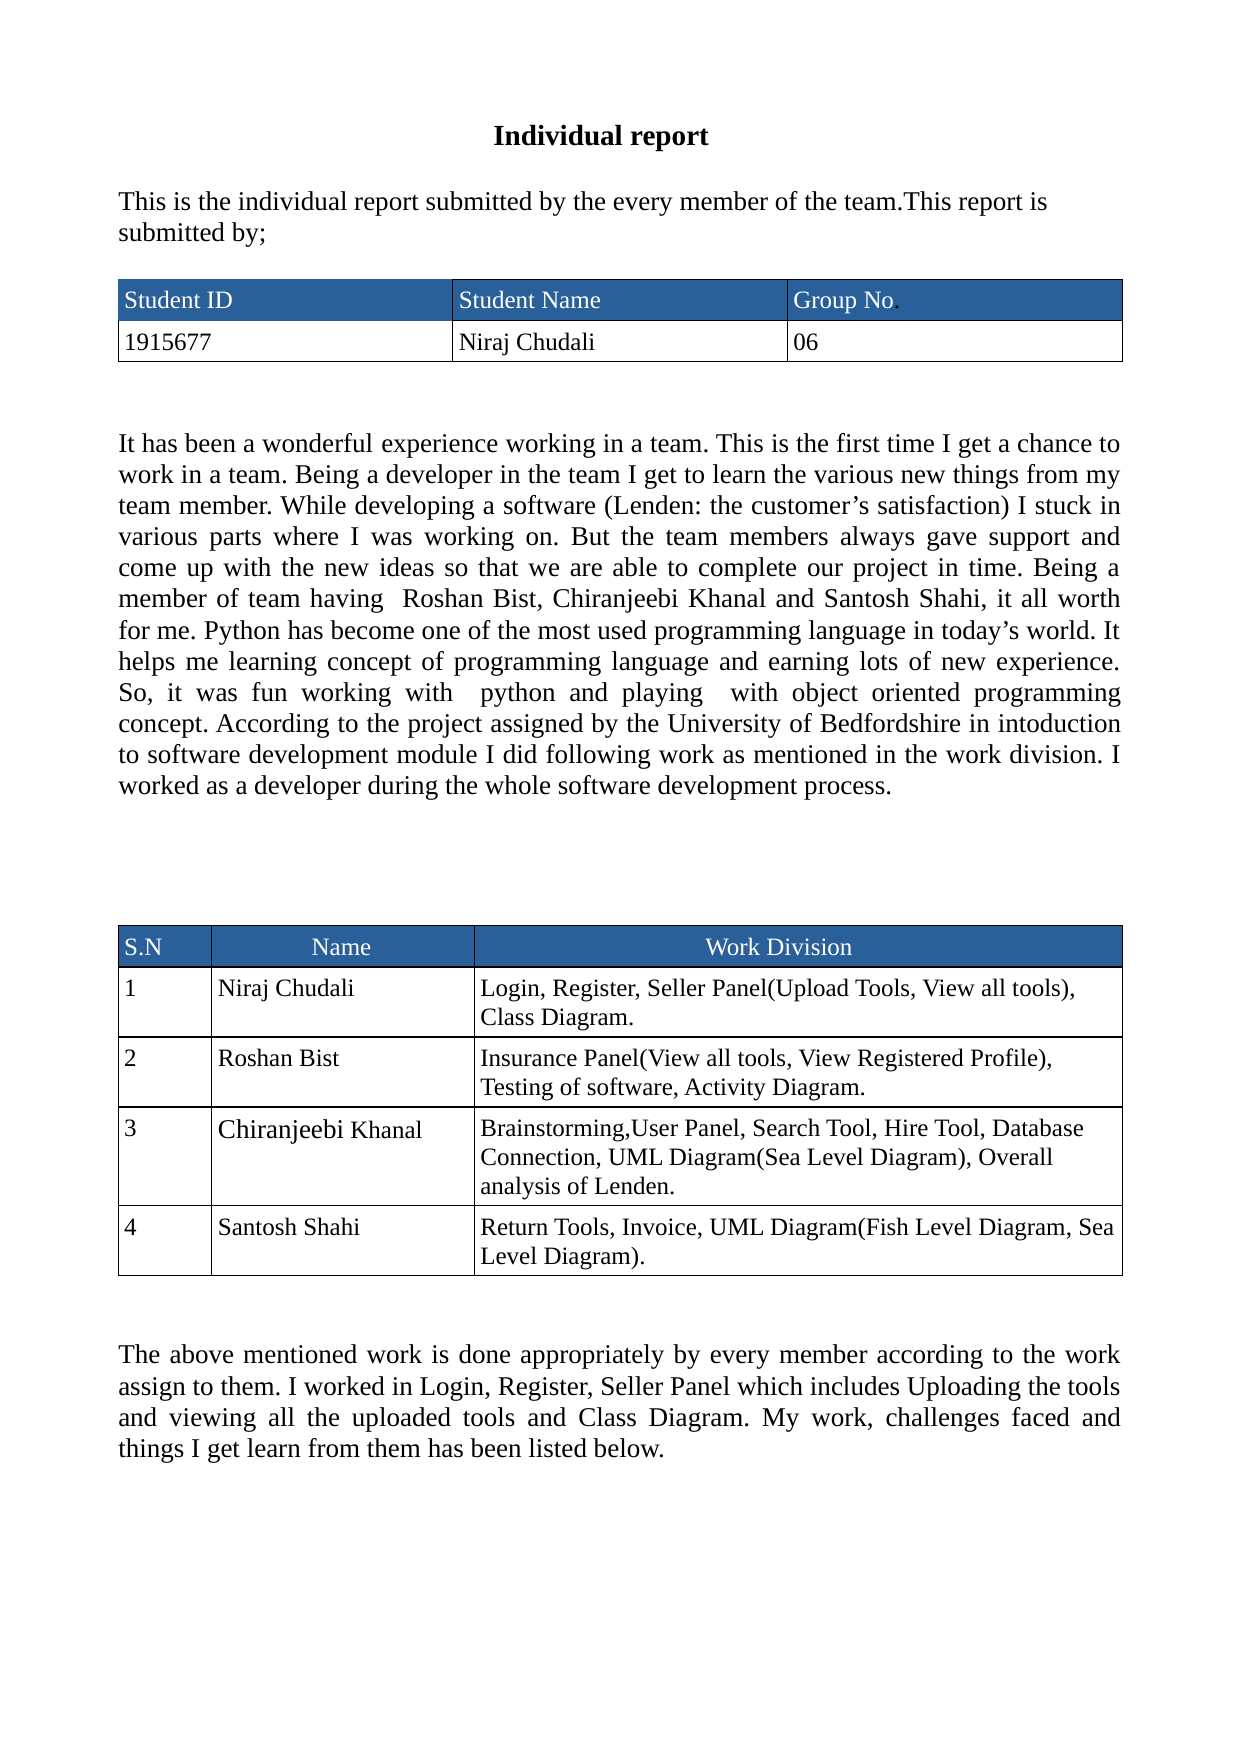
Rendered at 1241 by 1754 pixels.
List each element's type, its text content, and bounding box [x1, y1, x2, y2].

table_cell 06 [788, 321, 1122, 361]
table_header Student Name [453, 280, 787, 320]
table_cell Santosh Shahi [212, 1206, 474, 1275]
table_cell 1 [119, 968, 211, 1036]
table_header Name [212, 926, 474, 966]
table_cell Niraj Chudali [212, 968, 474, 1036]
table_cell Insurance Panel(View all tools, View Registered Profile), Testing of software, Activity Diagram. [475, 1038, 1122, 1106]
table_cell Chiranjeebi Khanal [212, 1108, 474, 1205]
table_cell 1915677 [119, 321, 452, 361]
table_header S.N [119, 926, 211, 966]
text This is the individual report submitted by the every member of the team.This report is submitted by; [118, 185, 1122, 247]
text The above mentioned work is done appropriately by every member according to the work assign to them. I worked in Login, Register, Seller Panel which includes Uploading the tools and viewing all the uploaded tools and Class Diagram. My work, challenges faced and things I get learn from them has been listed below. [118, 1338, 1122, 1463]
text Individual report [118, 118, 1122, 152]
table_cell 2 [119, 1038, 211, 1106]
table_cell Roshan Bist [212, 1038, 474, 1106]
table_header Student ID [119, 280, 452, 320]
table_header Group No. [788, 280, 1122, 320]
table_header Work Division [475, 926, 1122, 966]
text It has been a wonderful experience working in a team. This is the first time I get a chance to work in a team. Being a developer in the team I get to learn the various new things from my team member. While developing a software (Lenden: the customer’s satisfaction) I stuck in various parts where I was working on. But the team members always gave support and come up with the new ideas so that we are able to complete our project in time. Being a member of team having Roshan Bist, Chiranjeebi Khanal and Santosh Shahi, it all worth for me. Python has become one of the most used programming language in today’s world. It helps me learning concept of programming language and earning lots of new experience. So, it was fun working with python and playing with object oriented programming concept. According to the project assigned by the University of Bedfordshire in intoduction to software development module I did following work as mentioned in the work division. I worked as a developer during the whole software development process. [118, 427, 1122, 801]
table_cell Niraj Chudali [453, 321, 787, 361]
table_cell 4 [119, 1206, 211, 1275]
table_cell 3 [119, 1108, 211, 1205]
table_cell Brainstorming,User Panel, Search Tool, Hire Tool, Database Connection, UML Diagram(Sea Level Diagram), Overall analysis of Lenden. [475, 1108, 1122, 1205]
table_cell Return Tools, Invoice, UML Diagram(Fish Level Diagram, Sea Level Diagram). [475, 1206, 1122, 1275]
table_cell Login, Register, Seller Panel(Upload Tools, View all tools), Class Diagram. [475, 968, 1122, 1036]
